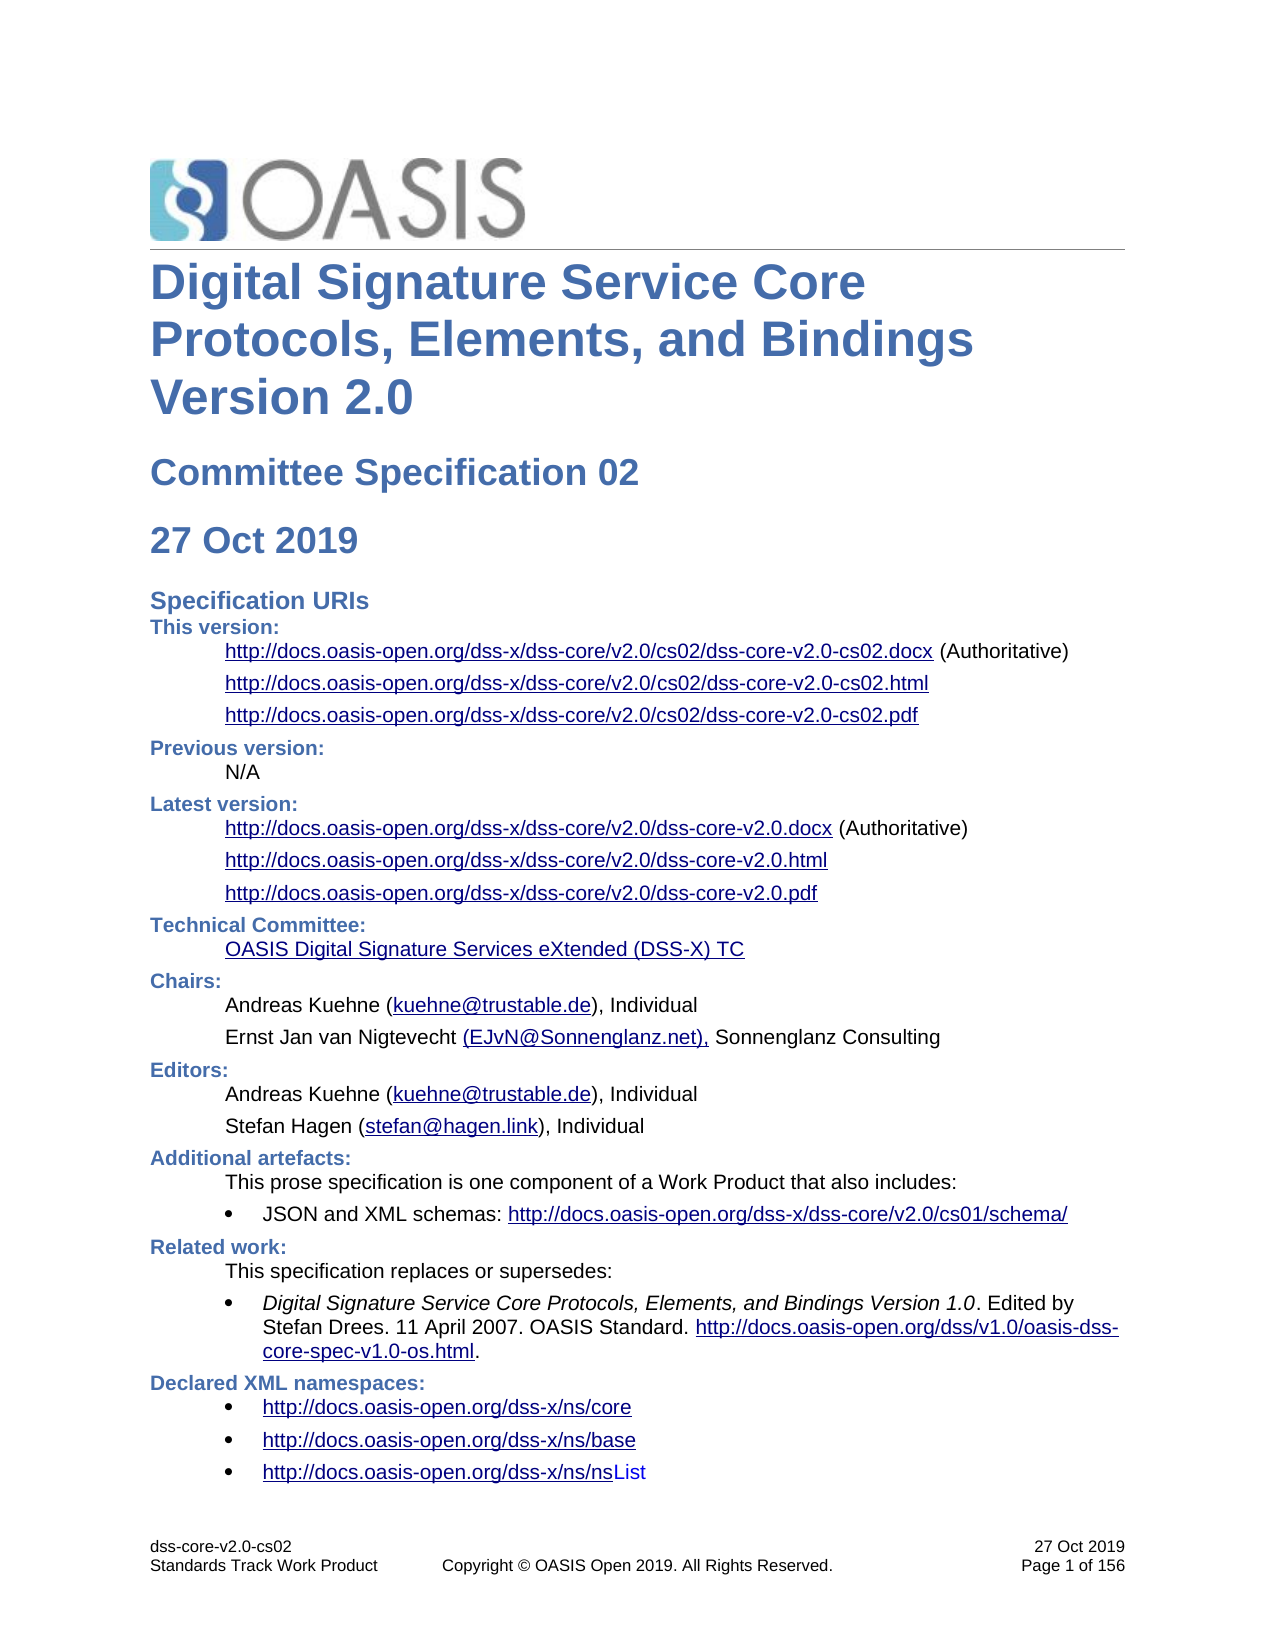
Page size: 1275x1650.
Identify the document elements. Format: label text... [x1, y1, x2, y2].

title Latest version: [150, 792, 1125, 816]
title Previous version: [150, 736, 1125, 759]
title Declared XML namespaces: [150, 1371, 1125, 1395]
title http://docs.oasis-open.org/dss-x/dss-core/v2.0/dss-core-v2.0.pdf [225, 880, 1125, 904]
title http://docs.oasis-open.org/dss-x/dss-core/v2.0/cs02/dss-core-v2.0-cs02.pdf [225, 703, 1125, 727]
list http://docs.oasis-open.org/dss-x/ns/base [225, 1428, 1125, 1452]
text Digital Signature Service Core Protocols, Elements, and Bindings Version 2.0 [150, 250, 1125, 425]
title Technical Committee: [150, 913, 1125, 937]
title This version: [150, 615, 1125, 639]
title http://docs.oasis-open.org/dss-x/dss-core/v2.0/cs02/dss-core-v2.0-cs02.html [225, 671, 1125, 695]
text Stefan Hagen (stefan@hagen.link), Individual [225, 1114, 1125, 1138]
title http://docs.oasis-open.org/dss-x/dss-core/v2.0/dss-core-v2.0.html [225, 848, 1125, 872]
text Ernst Jan van Nigtevecht (EJvN@Sonnenglanz.net), Sonnenglanz Consulting [225, 1025, 1125, 1049]
title Additional artefacts: [150, 1146, 1125, 1170]
title Specification URIs [150, 586, 1125, 615]
title OASIS Digital Signature Services eXtended (DSS-X) TC [225, 937, 1125, 961]
text This prose specification is one component of a Work Product that also includes: [225, 1170, 1125, 1194]
title N/A [225, 759, 1125, 783]
list http://docs.oasis-open.org/dss-x/ns/core [225, 1395, 1125, 1419]
title http://docs.oasis-open.org/dss-x/dss-core/v2.0/cs02/dss-core-v2.0-cs02.docx (Authoritative) [225, 639, 1125, 663]
title This specification replaces or supersedes: [225, 1259, 1125, 1283]
text Andreas Kuehne (kuehne@trustable.de), Individual [225, 1081, 1125, 1105]
text 27 Oct 2019 [150, 515, 1125, 561]
title Chairs: [150, 969, 1125, 993]
title Editors: [150, 1057, 1125, 1081]
list Digital Signature Service Core Protocols, Elements, and Bindings Version 1.0. Edited by Stefan Drees. 11 April 2007. OASIS Standard. http://docs.oasis-open.org/dss/v1.0/oasis-dss-core-spec-v1.0-os.html. [225, 1291, 1125, 1363]
title Related work: [150, 1235, 1125, 1259]
text Committee Specification 02 [150, 447, 1125, 493]
list JSON and XML schemas: http://docs.oasis-open.org/dss-x/dss-core/v2.0/cs01/schema/ [225, 1202, 1125, 1226]
title http://docs.oasis-open.org/dss-x/dss-core/v2.0/dss-core-v2.0.docx (Authoritative) [225, 816, 1125, 840]
list http://docs.oasis-open.org/dss-x/ns/nsList [225, 1460, 1125, 1484]
text Andreas Kuehne (kuehne@trustable.de), Individual [225, 993, 1125, 1017]
